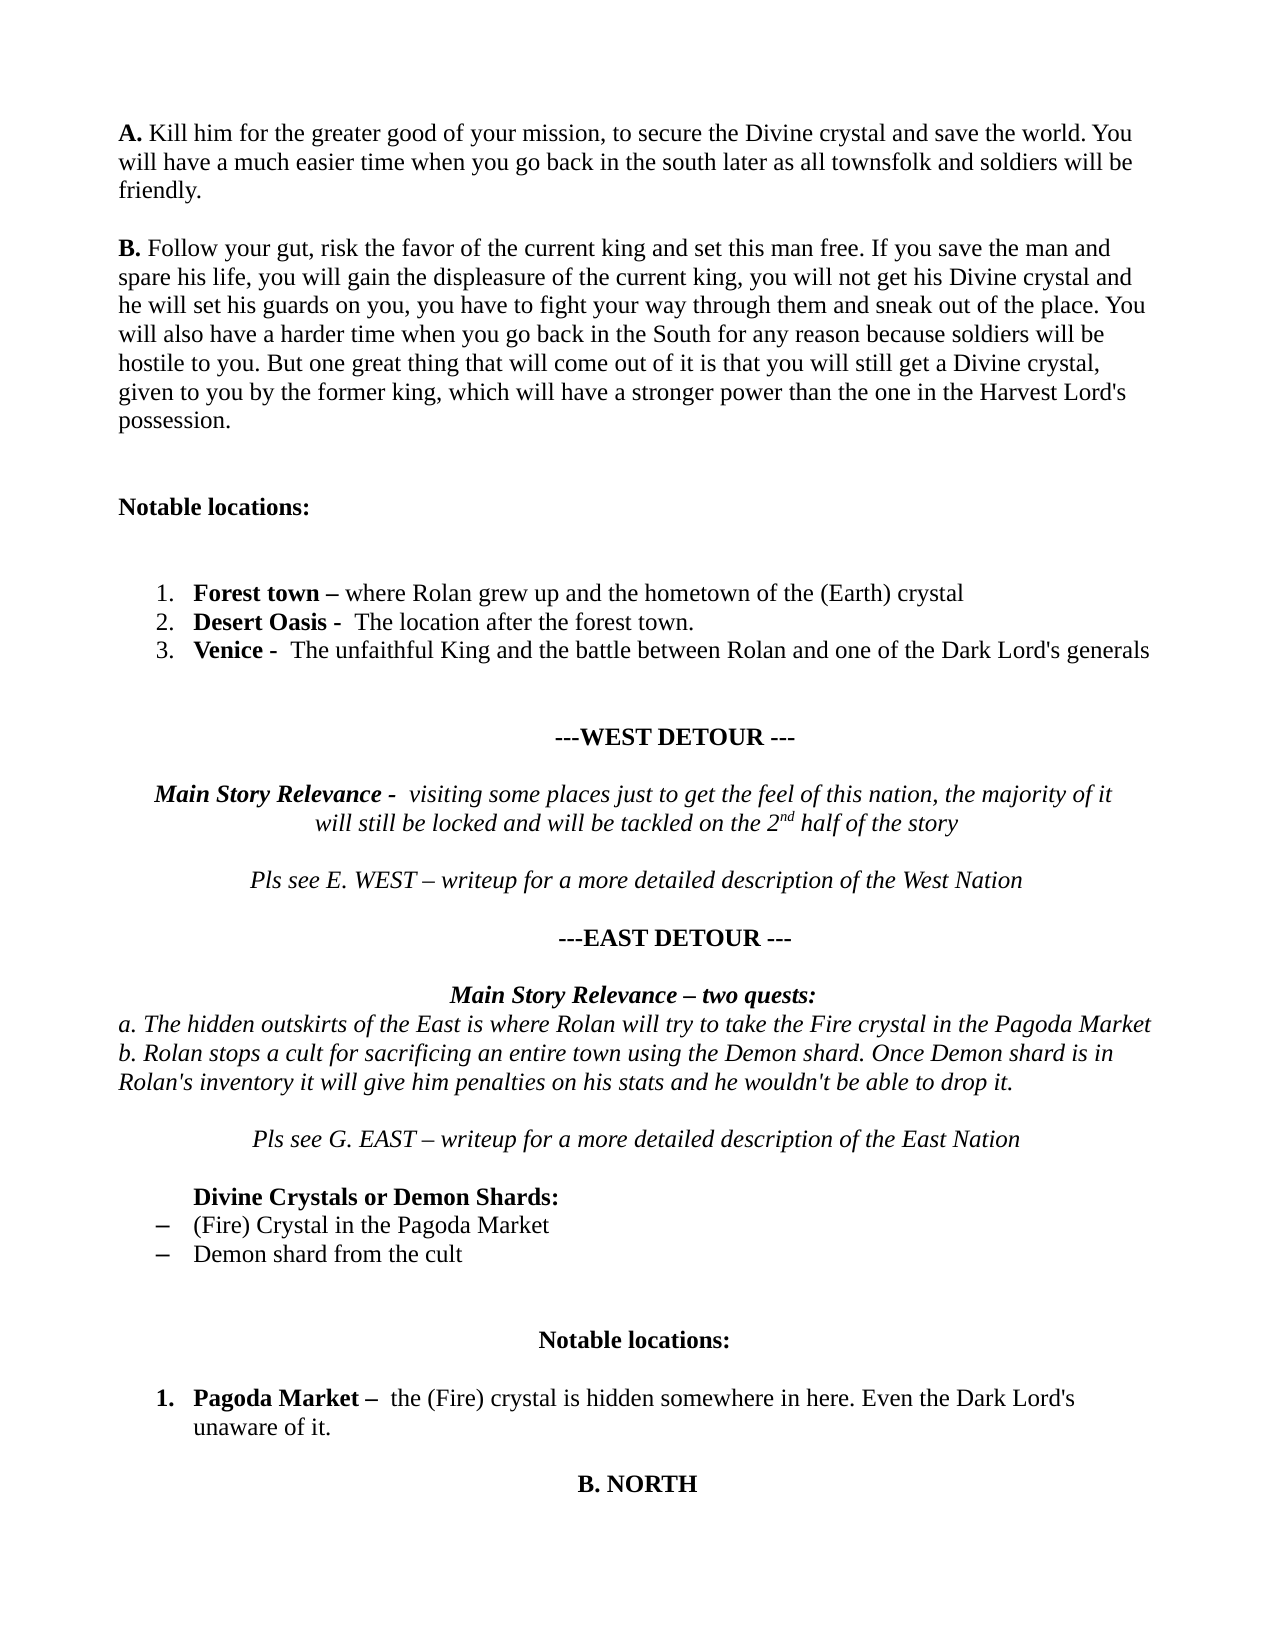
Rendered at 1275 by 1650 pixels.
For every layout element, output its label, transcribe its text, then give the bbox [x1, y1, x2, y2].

list Divine Crystals or Demon Shards: [156, 1182, 1157, 1211]
text B. NORTH [118, 1469, 1157, 1498]
list ---EAST DETOUR --- [156, 923, 1157, 952]
text a. The hidden outskirts of the East is where Rolan will try to take the Fire crystal in the Pagoda Market [118, 1009, 1157, 1038]
text Pls see E. WEST – writeup for a more detailed description of the West Nation [118, 866, 1157, 894]
text Notable locations: [118, 1326, 1157, 1354]
text will still be locked and will be tackled on the 2nd half of the story [118, 808, 1157, 837]
text B. Follow your gut, risk the favor of the current king and set this man free. If you save the man and spare his life, you will gain the displeasure of the current king, you will not get his Divine crystal and he will set his guards on you, you have to fight your way through them and sneak out of the place. You will also have a harder time when you go back in the South for any reason because soldiers will be hostile to you. But one great thing that will come out of it is that you will still get a Divine crystal, given to you by the former king, which will have a stronger power than the one in the Harvest Lord's possession. [118, 233, 1157, 434]
list Forest town – where Rolan grew up and the hometown of the (Earth) crystal [156, 578, 1157, 607]
list ---WEST DETOUR --- [156, 722, 1157, 751]
list Demon shard from the cult [156, 1239, 1157, 1268]
text b. Rolan stops a cult for sacrificing an entire town using the Demon shard. Once Demon shard is in Rolan's inventory it will give him penalties on his stats and he wouldn't be able to drop it. [118, 1038, 1157, 1096]
list (Fire) Crystal in the Pagoda Market [156, 1211, 1157, 1239]
text Main Story Relevance – two quests: [118, 981, 1157, 1009]
list Pagoda Market – the (Fire) crystal is hidden somewhere in here. Even the Dark Lord's unaware of it. [156, 1383, 1157, 1441]
text Main Story Relevance - visiting some places just to get the feel of this nation, the majority of it [118, 779, 1157, 808]
text A. Kill him for the greater good of your mission, to secure the Divine crystal and save the world. You will have a much easier time when you go back in the south later as all townsfolk and soldiers will be friendly. [118, 118, 1157, 204]
text Notable locations: [118, 492, 1157, 521]
text Pls see G. EAST – writeup for a more detailed description of the East Nation [118, 1124, 1157, 1153]
list Venice - The unfaithful King and the battle between Rolan and one of the Dark Lord's generals [156, 636, 1157, 664]
list Desert Oasis - The location after the forest town. [156, 607, 1157, 636]
